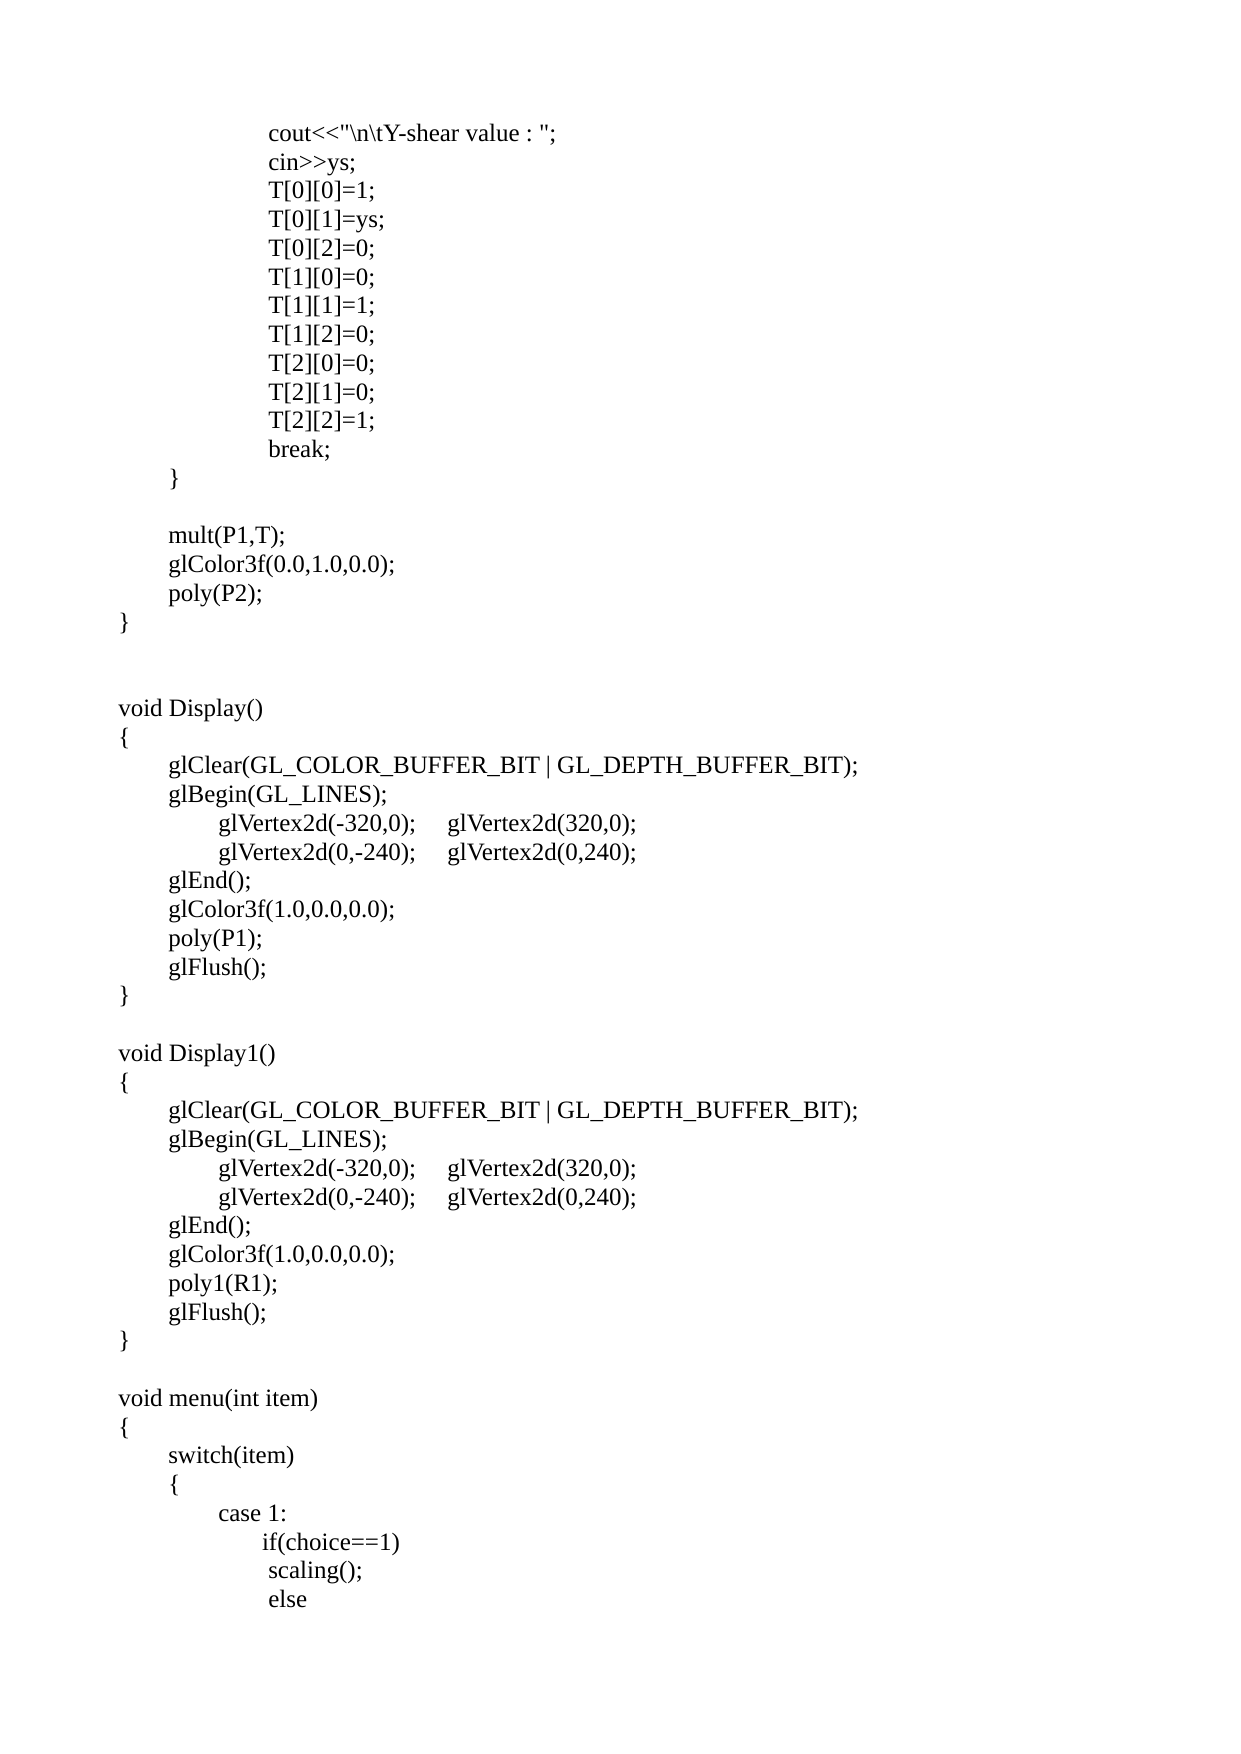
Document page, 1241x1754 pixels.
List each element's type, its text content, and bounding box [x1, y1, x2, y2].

text T[1][1]=1; [118, 291, 1122, 319]
text } [118, 1326, 1122, 1354]
text glVertex2d(-320,0); glVertex2d(320,0); [118, 808, 1122, 837]
text glVertex2d(0,-240); glVertex2d(0,240); [118, 837, 1122, 866]
text T[0][2]=0; [118, 233, 1122, 262]
text } [118, 463, 1122, 492]
text scaling(); [118, 1556, 1122, 1584]
text if(choice==1) [118, 1527, 1122, 1556]
text glEnd(); [118, 866, 1122, 894]
text glClear(GL_COLOR_BUFFER_BIT | GL_DEPTH_BUFFER_BIT); [118, 751, 1122, 779]
text glEnd(); [118, 1211, 1122, 1239]
text glBegin(GL_LINES); [118, 779, 1122, 808]
text void menu(int item) [118, 1383, 1122, 1412]
text T[0][0]=1; [118, 176, 1122, 204]
text glColor3f(1.0,0.0,0.0); [118, 1239, 1122, 1268]
text glClear(GL_COLOR_BUFFER_BIT | GL_DEPTH_BUFFER_BIT); [118, 1096, 1122, 1124]
text T[0][1]=ys; [118, 204, 1122, 233]
text glFlush(); [118, 1297, 1122, 1326]
text void Display() [118, 693, 1122, 722]
text T[2][0]=0; [118, 348, 1122, 377]
text cin>>ys; [118, 147, 1122, 176]
text glColor3f(0.0,1.0,0.0); [118, 549, 1122, 578]
text switch(item) [118, 1441, 1122, 1469]
text void Display1() [118, 1038, 1122, 1067]
text glColor3f(1.0,0.0,0.0); [118, 894, 1122, 923]
text glVertex2d(-320,0); glVertex2d(320,0); [118, 1153, 1122, 1182]
text case 1: [118, 1498, 1122, 1527]
text cout<<"\n\tY-shear value : "; [118, 118, 1122, 147]
text mult(P1,T); [118, 521, 1122, 549]
text glFlush(); [118, 952, 1122, 981]
text glVertex2d(0,-240); glVertex2d(0,240); [118, 1182, 1122, 1211]
text { [118, 1412, 1122, 1441]
text poly(P2); [118, 578, 1122, 607]
text else [118, 1584, 1122, 1613]
text break; [118, 434, 1122, 463]
text poly(P1); [118, 923, 1122, 952]
text T[2][2]=1; [118, 406, 1122, 434]
text T[2][1]=0; [118, 377, 1122, 406]
text { [118, 1067, 1122, 1096]
text { [118, 1469, 1122, 1498]
text T[1][2]=0; [118, 319, 1122, 348]
text { [118, 722, 1122, 751]
text glBegin(GL_LINES); [118, 1124, 1122, 1153]
text } [118, 607, 1122, 636]
text T[1][0]=0; [118, 262, 1122, 291]
text poly1(R1); [118, 1268, 1122, 1297]
text } [118, 981, 1122, 1009]
